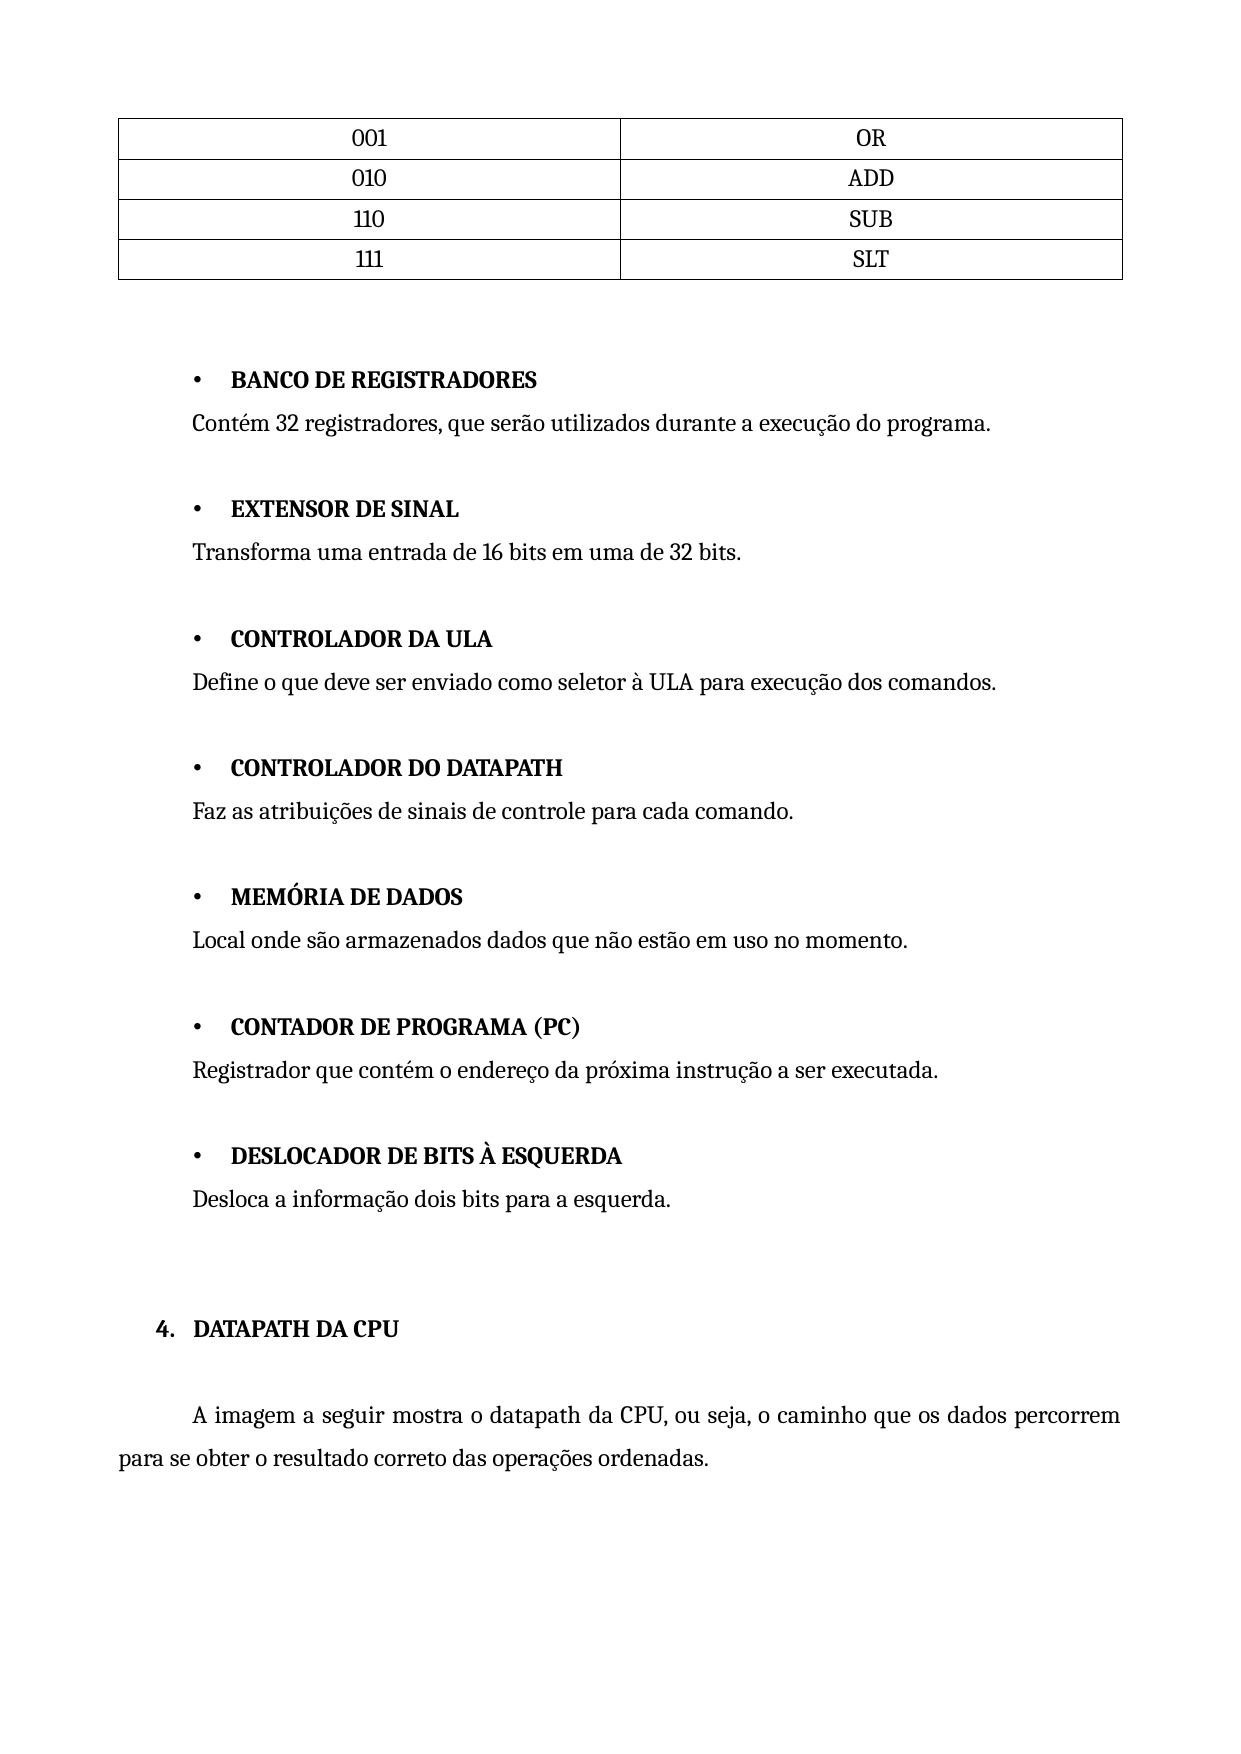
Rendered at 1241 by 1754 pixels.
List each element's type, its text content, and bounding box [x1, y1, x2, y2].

text Transforma uma entrada de 16 bits em uma de 32 bits. [118, 538, 1122, 567]
list CONTROLADOR DO DATAPATH [193, 754, 1122, 783]
table_cell SLT [621, 240, 1122, 279]
list CONTROLADOR DA ULA [193, 624, 1122, 653]
text Local onde são armazenados dados que não estão em uso no momento. [118, 926, 1122, 955]
table_cell SUB [621, 200, 1122, 239]
text A imagem a seguir mostra o datapath da CPU, ou seja, o caminho que os dados percorrem para se obter o resultado correto das operações ordenadas. [118, 1401, 1122, 1473]
text Registrador que contém o endereço da próxima instrução a ser executada. [118, 1056, 1122, 1084]
table_cell OR [621, 119, 1122, 158]
text Define o que deve ser enviado como seletor à ULA para execução dos comandos. [118, 668, 1122, 696]
table_cell 001 [119, 119, 620, 158]
text Faz as atribuições de sinais de controle para cada comando. [118, 797, 1122, 826]
table_cell 111 [119, 240, 620, 279]
table_cell 010 [119, 160, 620, 199]
text Contém 32 registradores, que serão utilizados durante a execução do programa. [118, 409, 1122, 438]
list EXTENSOR DE SINAL [193, 495, 1122, 524]
list MEMÓRIA DE DADOS [193, 883, 1122, 912]
list BANCO DE REGISTRADORES [193, 366, 1122, 394]
list DATAPATH DA CPU [156, 1314, 1122, 1343]
text Desloca a informação dois bits para a esquerda. [118, 1185, 1122, 1214]
table_cell ADD [621, 160, 1122, 199]
list CONTADOR DE PROGRAMA (PC) [193, 1013, 1122, 1041]
table_cell 110 [119, 200, 620, 239]
list DESLOCADOR DE BITS À ESQUERDA [193, 1142, 1122, 1171]
